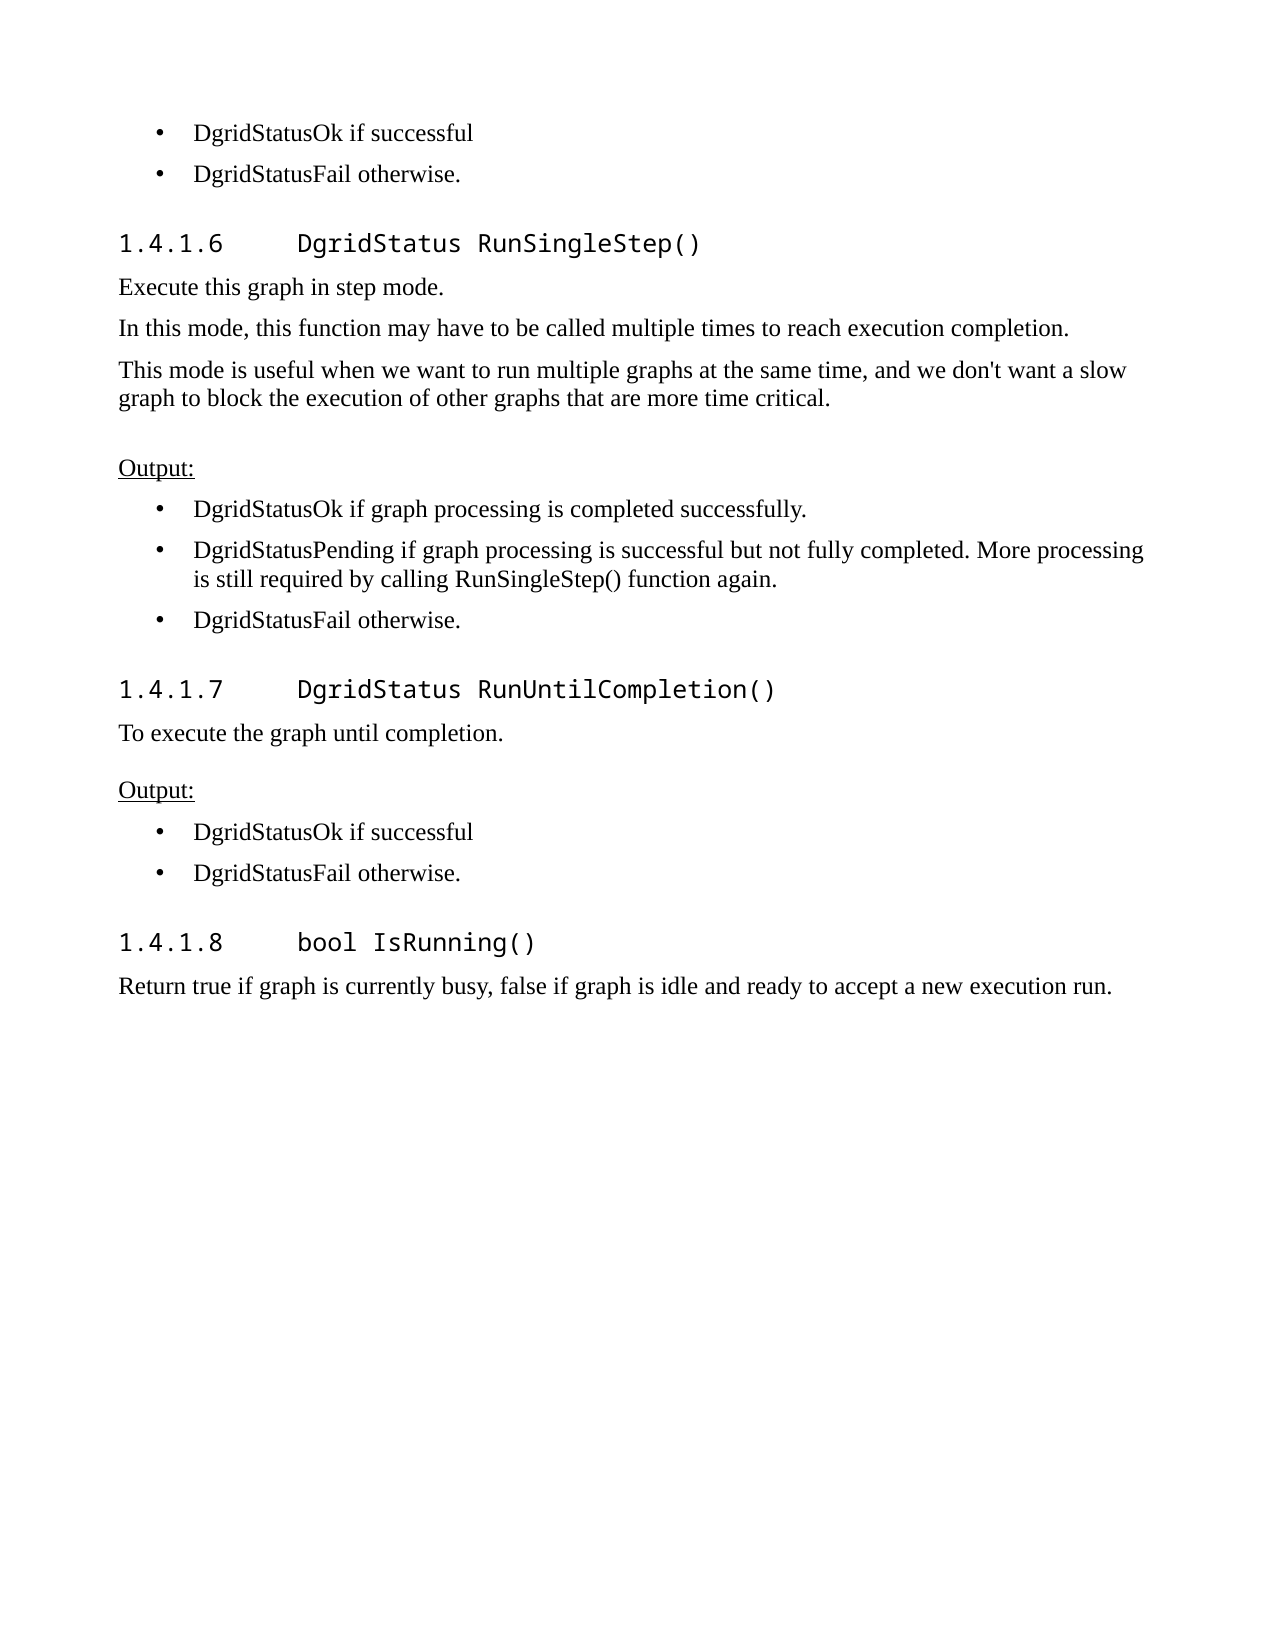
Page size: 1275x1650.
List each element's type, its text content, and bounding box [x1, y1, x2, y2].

text Execute this graph in step mode. [118, 272, 1157, 301]
text Output: [118, 453, 1157, 482]
list DgridStatusOk if successful [156, 118, 1157, 147]
list DgridStatusFail otherwise. [156, 159, 1157, 188]
list DgridStatusFail otherwise. [156, 858, 1157, 887]
list DgridStatusOk if successful [156, 817, 1157, 846]
text In this mode, this function may have to be called multiple times to reach execution completion. [118, 313, 1157, 342]
text To execute the graph until completion. [118, 718, 1157, 747]
text This mode is useful when we want to run multiple graphs at the same time, and we don't want a slow graph to block the execution of other graphs that are more time critical. [118, 355, 1157, 412]
list DgridStatusFail otherwise. [156, 606, 1157, 634]
text Return true if graph is currently busy, false if graph is idle and ready to accept a new execution run. [118, 971, 1157, 1000]
list DgridStatusPending if graph processing is successful but not fully completed. More processing is still required by calling RunSingleStep() function again. [156, 536, 1157, 593]
subtitle DgridStatus RunUntilCompletion() [118, 672, 1157, 706]
text Output: [118, 776, 1157, 804]
list DgridStatusOk if graph processing is completed successfully. [156, 494, 1157, 523]
subtitle bool IsRunning() [118, 924, 1157, 958]
subtitle DgridStatus RunSingleStep() [118, 226, 1157, 260]
